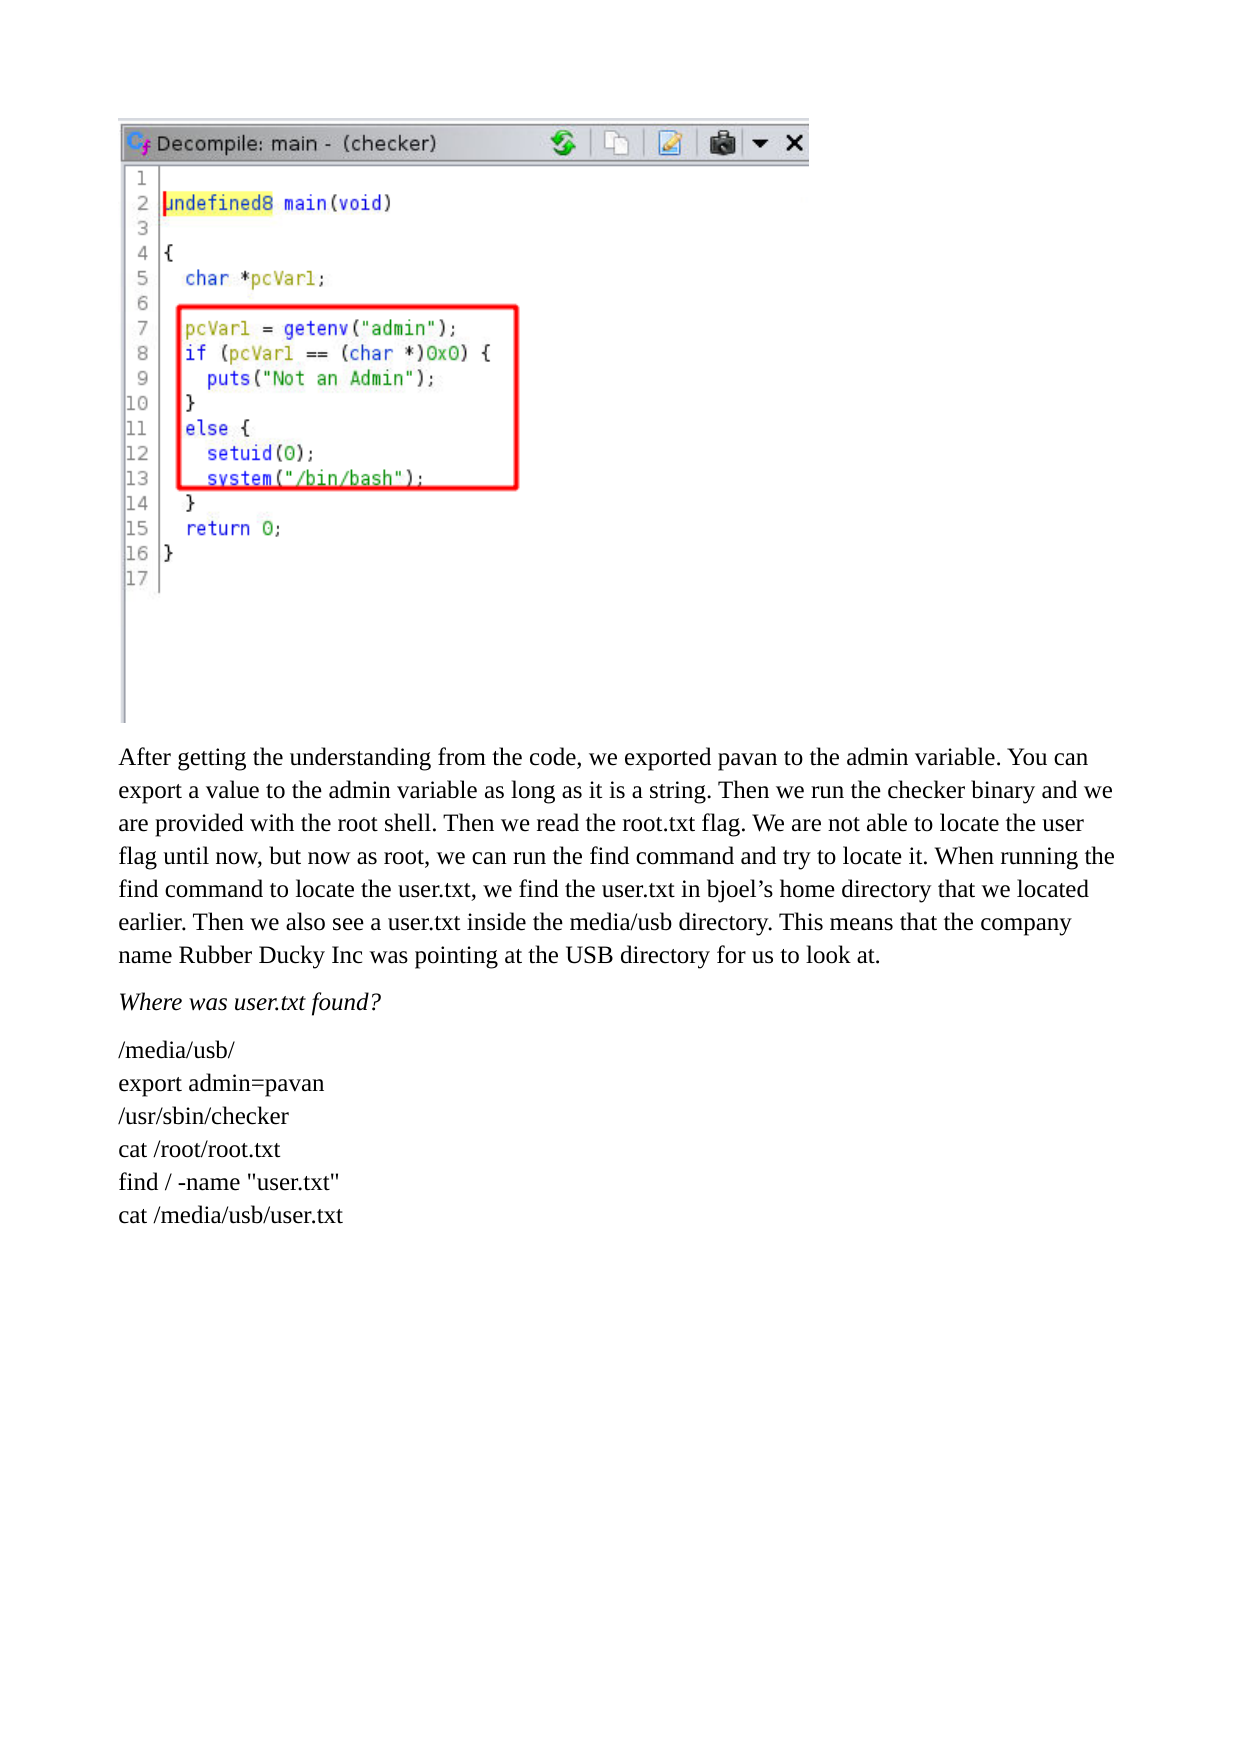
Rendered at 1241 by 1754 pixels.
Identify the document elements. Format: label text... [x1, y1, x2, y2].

text /media/usb/ [118, 1035, 1122, 1064]
text cat /root/root.txt [118, 1134, 1122, 1163]
text /usr/sbin/checker [118, 1101, 1122, 1130]
picture [118, 118, 809, 723]
text Where was user.txt found? [118, 987, 1122, 1016]
text export admin=pavan [118, 1068, 1122, 1097]
text cat /media/usb/user.txt [118, 1200, 1122, 1229]
text After getting the understanding from the code, we exported pavan to the admin variable. You can export a value to the admin variable as long as it is a string. Then we run the checker binary and we are provided with the root shell. Then we read the root.txt flag. We are not able to locate the user flag until now, but now as root, we can run the find command and try to locate it. When running the find command to locate the user.txt, we find the user.txt in bjoel’s home directory that we located earlier. Then we also see a user.txt inside the media/usb directory. This means that the company name Rubber Ducky Inc was pointing at the USB directory for us to look at. [118, 742, 1122, 968]
text find / -name "user.txt" [118, 1167, 1122, 1196]
